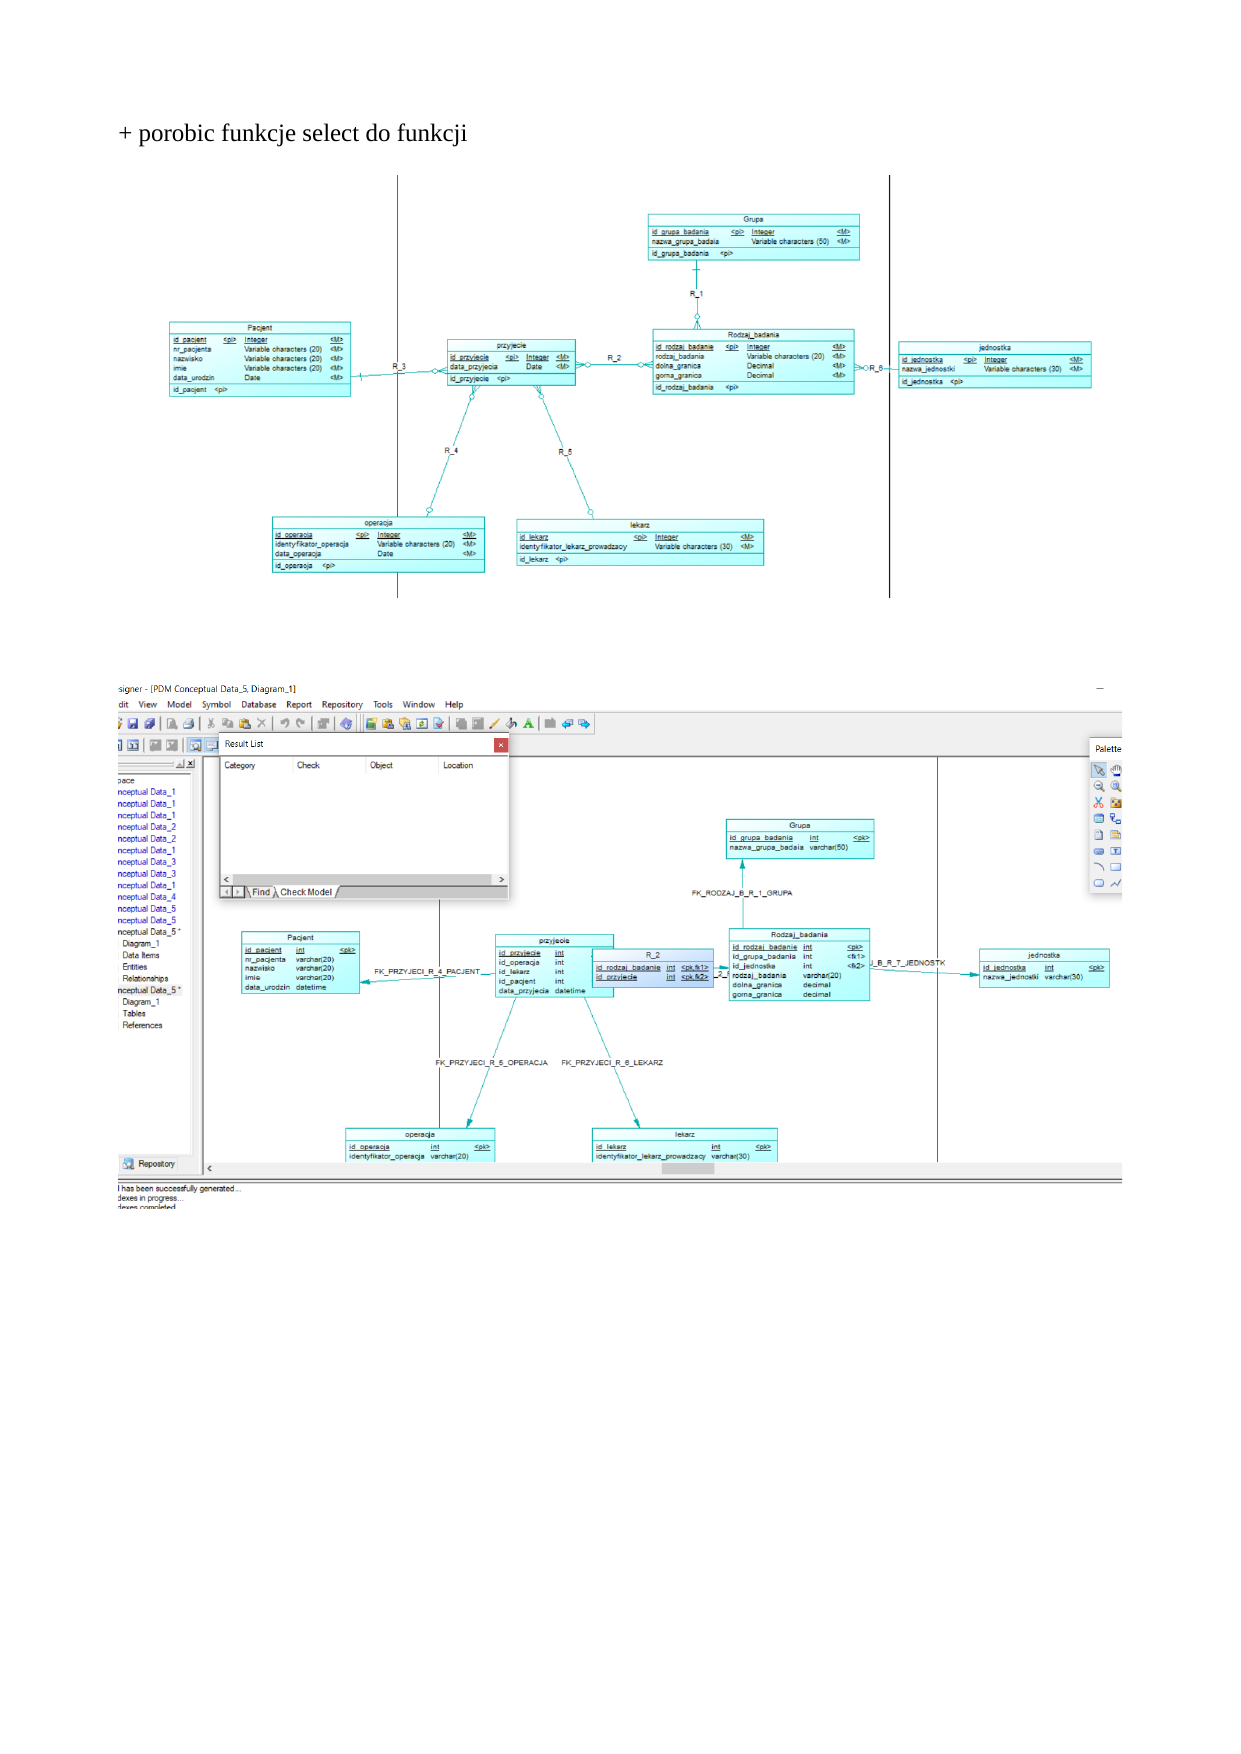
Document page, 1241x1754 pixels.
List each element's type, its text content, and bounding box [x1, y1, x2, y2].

text + porobic funkcje select do funkcji [118, 118, 1122, 147]
picture [118, 175, 1123, 598]
picture [118, 683, 1123, 1209]
